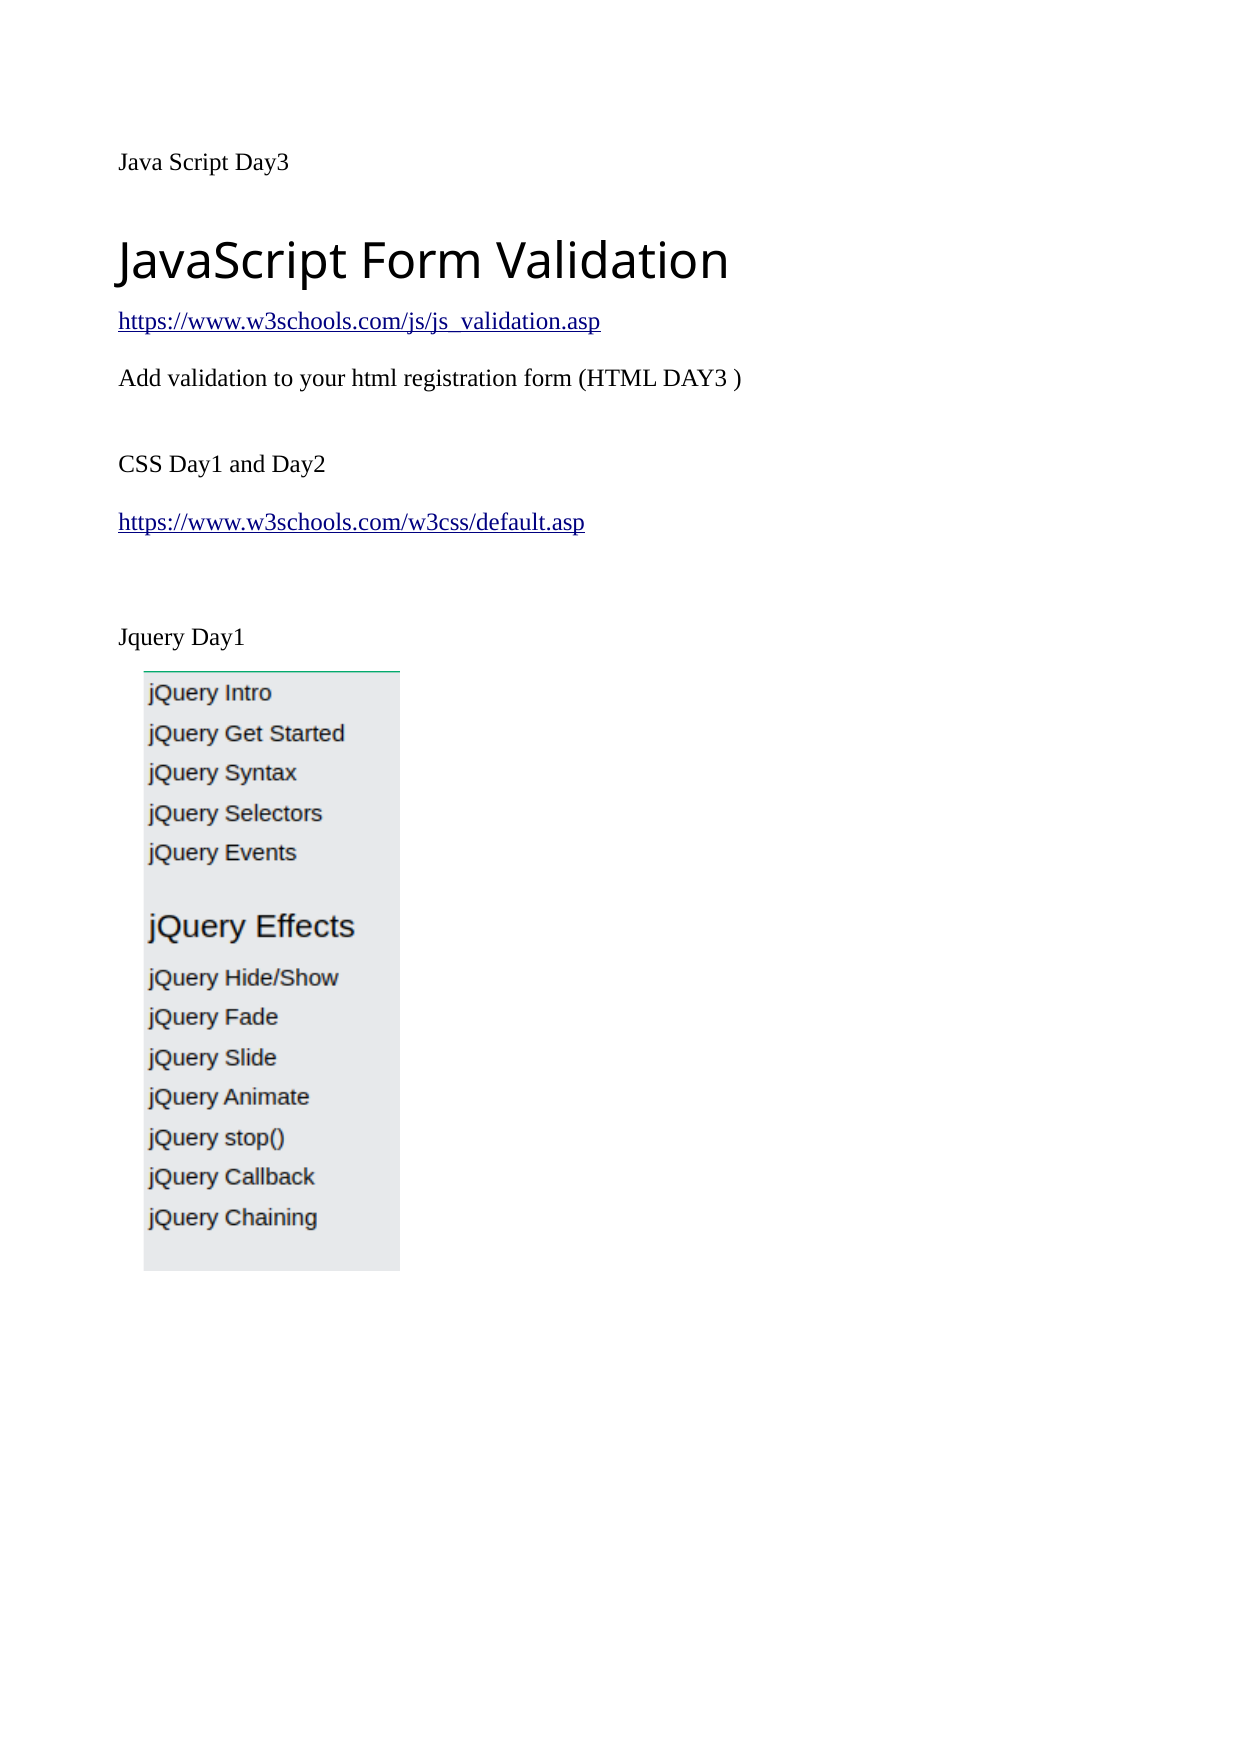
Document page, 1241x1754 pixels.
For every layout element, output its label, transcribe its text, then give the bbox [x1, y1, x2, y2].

picture [143, 671, 400, 1271]
text CSS Day1 and Day2 [118, 449, 1122, 478]
text Add validation to your html registration form (HTML DAY3 ) [118, 363, 1122, 392]
text Java Script Day3 [118, 147, 1122, 176]
text https://www.w3schools.com/w3css/default.asp [118, 507, 1122, 536]
text https://www.w3schools.com/js/js_validation.asp [118, 306, 1122, 334]
text Jquery Day1 [118, 622, 1122, 651]
subtitle JavaScript Form Validation [118, 225, 1122, 293]
